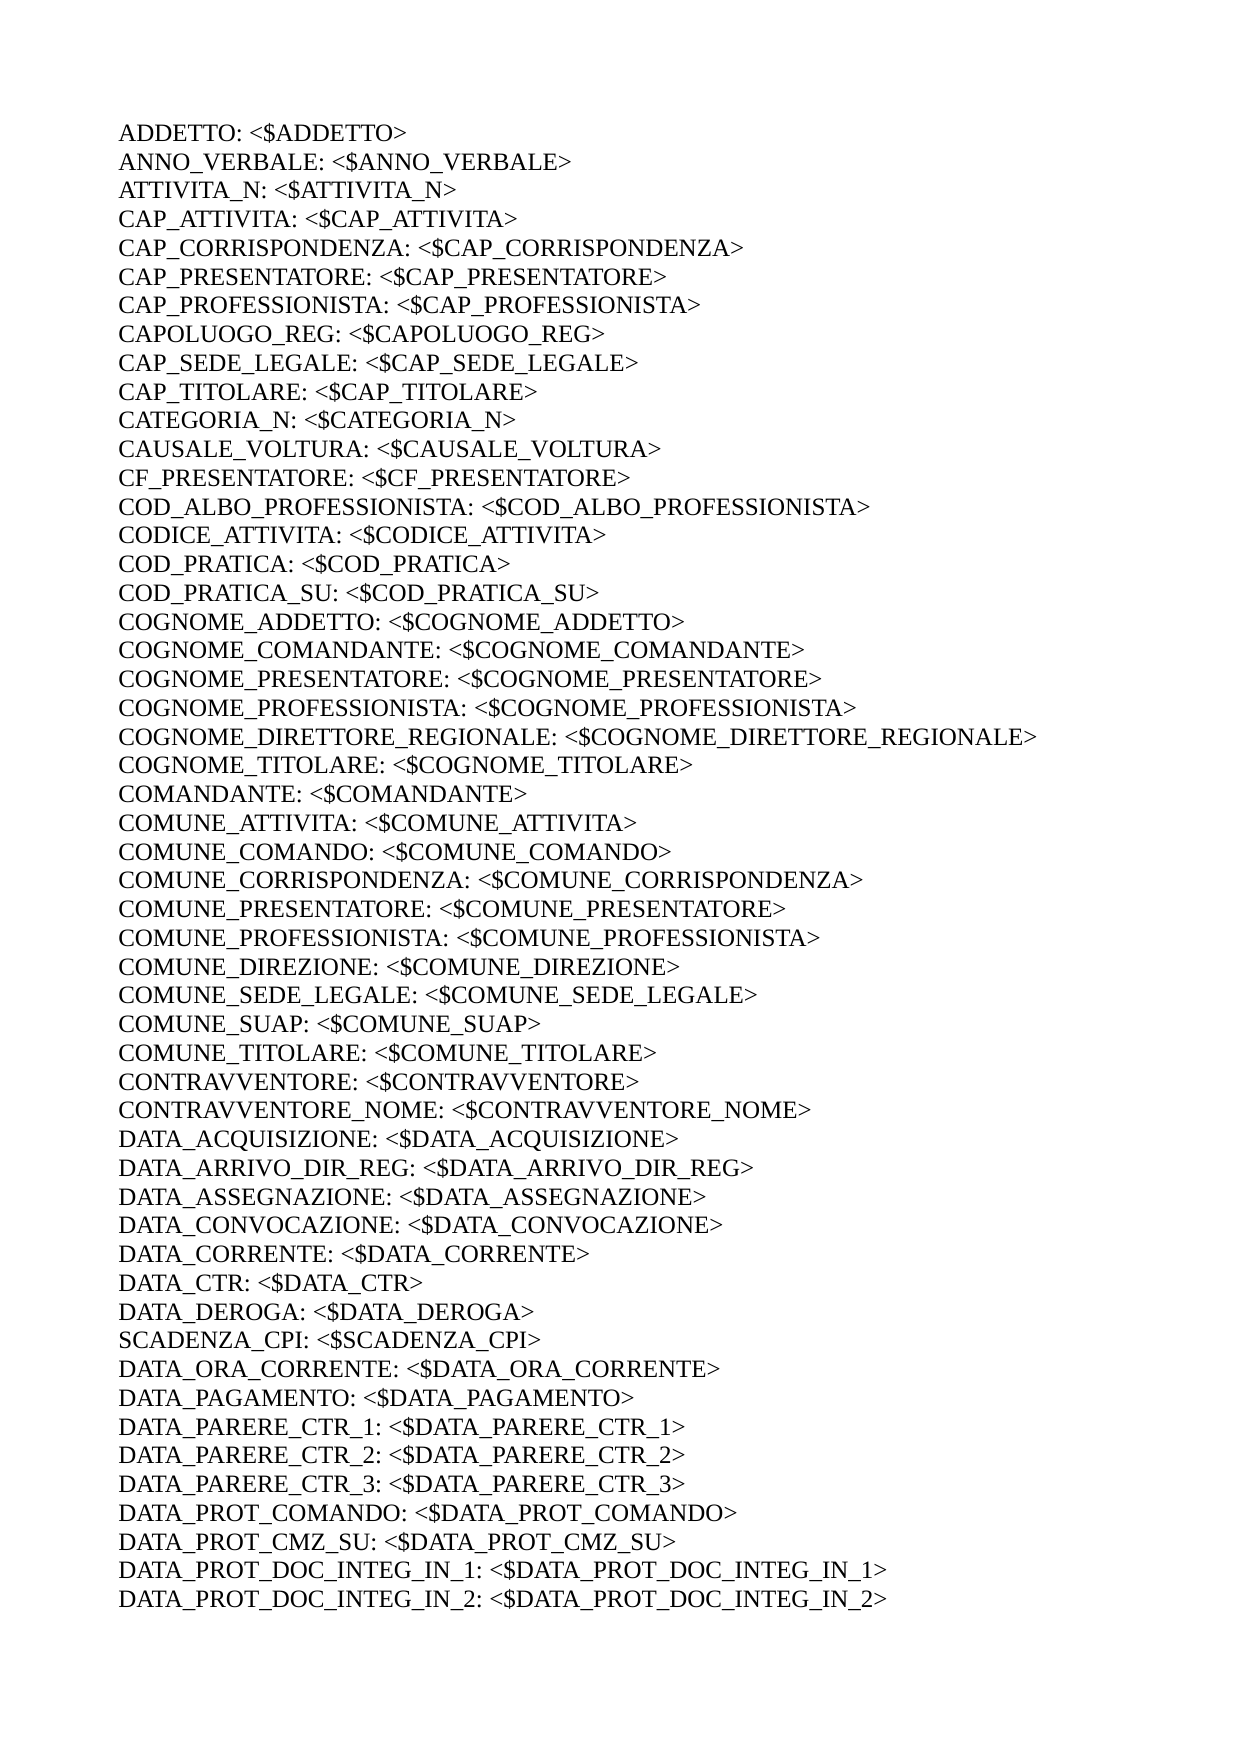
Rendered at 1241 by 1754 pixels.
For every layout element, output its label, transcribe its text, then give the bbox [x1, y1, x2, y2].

text CAP_CORRISPONDENZA: <$CAP_CORRISPONDENZA> [118, 233, 1122, 262]
text CAP_ATTIVITA: <$CAP_ATTIVITA> [118, 204, 1122, 233]
text COGNOME_TITOLARE: <$COGNOME_TITOLARE> [118, 751, 1122, 779]
text COMUNE_CORRISPONDENZA: <$COMUNE_CORRISPONDENZA> [118, 866, 1122, 894]
text DATA_PAGAMENTO: <$DATA_PAGAMENTO> [118, 1383, 1122, 1412]
text DATA_PARERE_CTR_2: <$DATA_PARERE_CTR_2> [118, 1441, 1122, 1469]
text DATA_CTR: <$DATA_CTR> [118, 1268, 1122, 1297]
text SCADENZA_CPI: <$SCADENZA_CPI> [118, 1326, 1122, 1354]
text COGNOME_COMANDANTE: <$COGNOME_COMANDANTE> [118, 636, 1122, 664]
text DATA_PROT_COMANDO: <$DATA_PROT_COMANDO> [118, 1498, 1122, 1527]
text COGNOME_PROFESSIONISTA: <$COGNOME_PROFESSIONISTA> [118, 693, 1122, 722]
text COGNOME_PRESENTATORE: <$COGNOME_PRESENTATORE> [118, 664, 1122, 693]
text COMUNE_SEDE_LEGALE: <$COMUNE_SEDE_LEGALE> [118, 981, 1122, 1009]
text DATA_CORRENTE: <$DATA_CORRENTE> [118, 1239, 1122, 1268]
text CONTRAVVENTORE_NOME: <$CONTRAVVENTORE_NOME> [118, 1096, 1122, 1124]
text CAP_TITOLARE: <$CAP_TITOLARE> [118, 377, 1122, 406]
text DATA_DEROGA: <$DATA_DEROGA> [118, 1297, 1122, 1326]
text DATA_CONVOCAZIONE: <$DATA_CONVOCAZIONE> [118, 1211, 1122, 1239]
text COMUNE_ATTIVITA: <$COMUNE_ATTIVITA> [118, 808, 1122, 837]
text DATA_ARRIVO_DIR_REG: <$DATA_ARRIVO_DIR_REG> [118, 1153, 1122, 1182]
text COMANDANTE: <$COMANDANTE> [118, 779, 1122, 808]
text CAUSALE_VOLTURA: <$CAUSALE_VOLTURA> [118, 434, 1122, 463]
text COMUNE_TITOLARE: <$COMUNE_TITOLARE> [118, 1038, 1122, 1067]
text CAP_PRESENTATORE: <$CAP_PRESENTATORE> [118, 262, 1122, 291]
text COD_PRATICA: <$COD_PRATICA> [118, 549, 1122, 578]
text CAPOLUOGO_REG: <$CAPOLUOGO_REG> [118, 319, 1122, 348]
text DATA_PROT_DOC_INTEG_IN_1: <$DATA_PROT_DOC_INTEG_IN_1> [118, 1556, 1122, 1584]
text ATTIVITA_N: <$ATTIVITA_N> [118, 176, 1122, 204]
text COMUNE_PRESENTATORE: <$COMUNE_PRESENTATORE> [118, 894, 1122, 923]
text CAP_SEDE_LEGALE: <$CAP_SEDE_LEGALE> [118, 348, 1122, 377]
text CODICE_ATTIVITA: <$CODICE_ATTIVITA> [118, 521, 1122, 549]
text COMUNE_DIREZIONE: <$COMUNE_DIREZIONE> [118, 952, 1122, 981]
text DATA_ORA_CORRENTE: <$DATA_ORA_CORRENTE> [118, 1354, 1122, 1383]
text COMUNE_PROFESSIONISTA: <$COMUNE_PROFESSIONISTA> [118, 923, 1122, 952]
text COMUNE_COMANDO: <$COMUNE_COMANDO> [118, 837, 1122, 866]
text DATA_ASSEGNAZIONE: <$DATA_ASSEGNAZIONE> [118, 1182, 1122, 1211]
text DATA_PROT_CMZ_SU: <$DATA_PROT_CMZ_SU> [118, 1527, 1122, 1556]
text DATA_PARERE_CTR_1: <$DATA_PARERE_CTR_1> [118, 1412, 1122, 1441]
text COD_PRATICA_SU: <$COD_PRATICA_SU> [118, 578, 1122, 607]
text COD_ALBO_PROFESSIONISTA: <$COD_ALBO_PROFESSIONISTA> [118, 492, 1122, 521]
text DATA_ACQUISIZIONE: <$DATA_ACQUISIZIONE> [118, 1124, 1122, 1153]
text CF_PRESENTATORE: <$CF_PRESENTATORE> [118, 463, 1122, 492]
text DATA_PROT_DOC_INTEG_IN_2: <$DATA_PROT_DOC_INTEG_IN_2> [118, 1584, 1122, 1613]
text COGNOME_ADDETTO: <$COGNOME_ADDETTO> [118, 607, 1122, 636]
text DATA_PARERE_CTR_3: <$DATA_PARERE_CTR_3> [118, 1469, 1122, 1498]
text ADDETTO: <$ADDETTO> [118, 118, 1122, 147]
text ANNO_VERBALE: <$ANNO_VERBALE> [118, 147, 1122, 176]
text CAP_PROFESSIONISTA: <$CAP_PROFESSIONISTA> [118, 291, 1122, 319]
text COMUNE_SUAP: <$COMUNE_SUAP> [118, 1009, 1122, 1038]
text CATEGORIA_N: <$CATEGORIA_N> [118, 406, 1122, 434]
text COGNOME_DIRETTORE_REGIONALE: <$COGNOME_DIRETTORE_REGIONALE> [118, 722, 1122, 751]
text CONTRAVVENTORE: <$CONTRAVVENTORE> [118, 1067, 1122, 1096]
